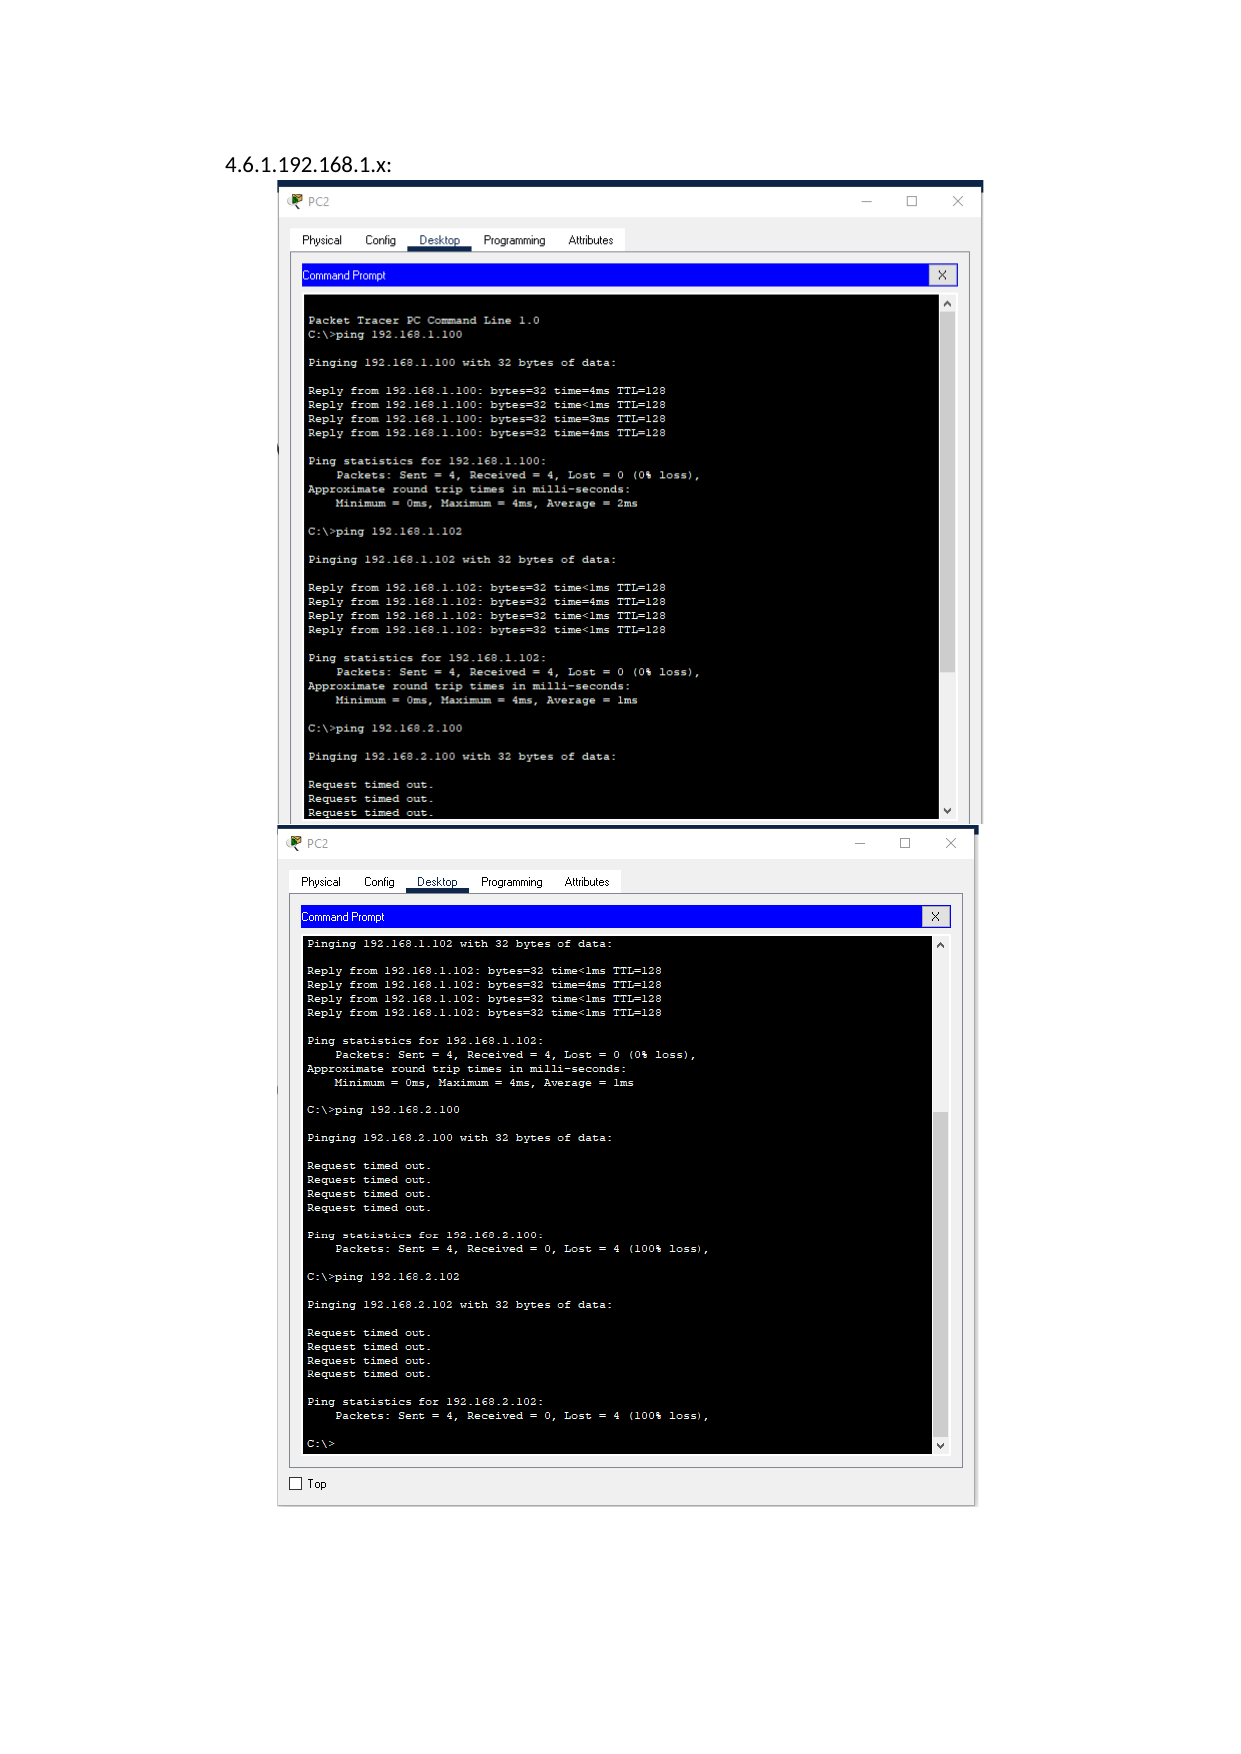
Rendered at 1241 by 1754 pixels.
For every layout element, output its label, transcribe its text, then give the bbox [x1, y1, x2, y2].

list 192.168.1.x: [225, 150, 1090, 1507]
